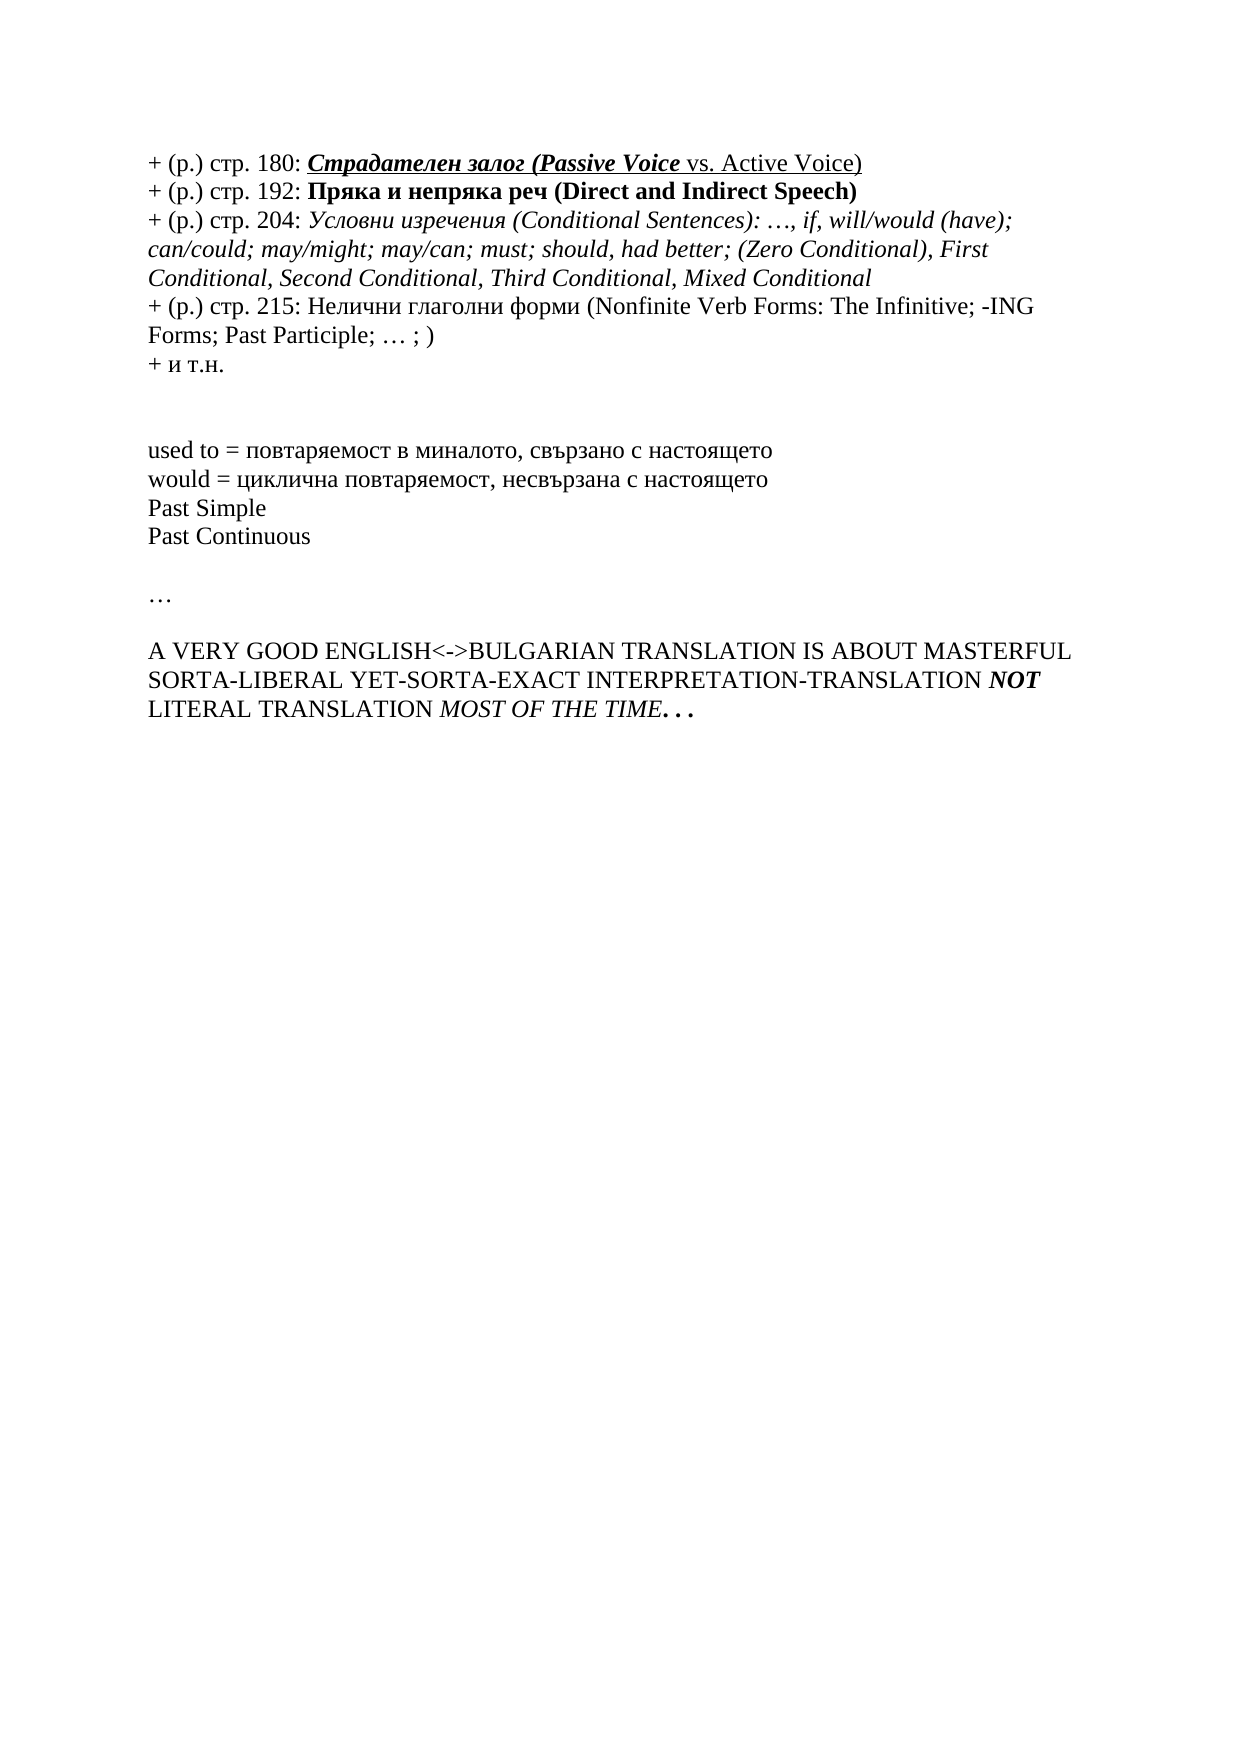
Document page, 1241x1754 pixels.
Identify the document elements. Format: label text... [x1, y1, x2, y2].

text … A VERY GOOD ENGLISH<->BULGARIAN TRANSLATION IS ABOUT MASTERFUL SORTA-LIBERAL YET-SORTA-EXACT INTERPRETATION-TRANSLATION NOT LITERAL TRANSLATION MOST OF THE TIME. . . [148, 579, 1093, 723]
text + (p.) стр. 215: Нелични глаголни форми (Nonfinite Verb Forms: The Infinitive; -ING Forms; Past Participle; … ; ) + и т.н. [148, 291, 1093, 378]
text + (p.) стр. 204: Условни изречения (Conditional Sentences): …, if, will/would (have); can/could; may/might; may/can; must; should, had better; (Zero Conditional), First Conditional, Second Conditional, Third Conditional, Mixed Conditional [148, 205, 1093, 291]
text + (p.) стр. 180: Страдателен залог (Passive Voice vs. Active Voice) [148, 148, 1093, 176]
text + (p.) стр. 192: Пряка и непряка реч (Direct and Indirect Speech) [148, 176, 1093, 205]
text used to = повтаряемост в миналото, свързано с настоящето would = циклична повтаряемост, несвързана с настоящето Past Simple Past Continuous [148, 435, 1093, 550]
